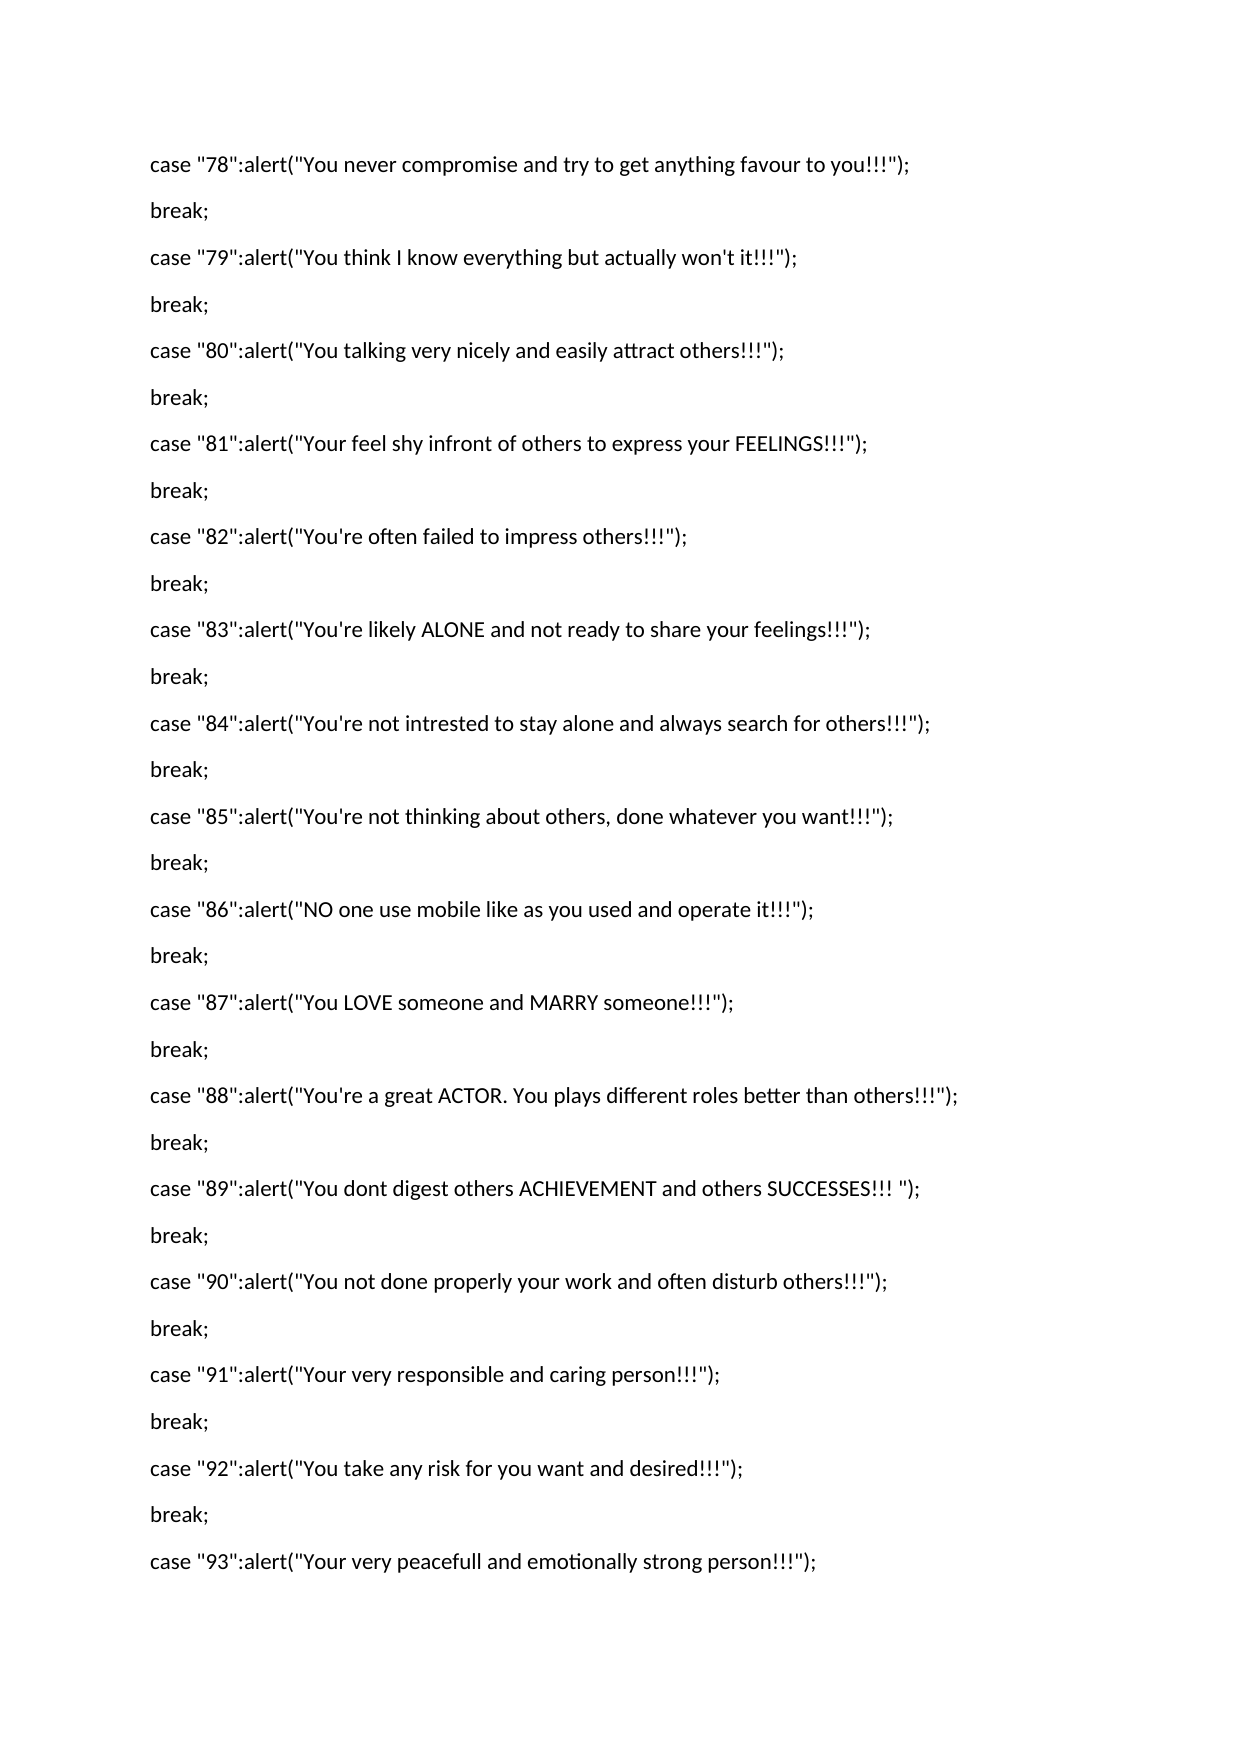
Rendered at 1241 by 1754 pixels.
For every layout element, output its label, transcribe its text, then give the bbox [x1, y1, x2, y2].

text case "92":alert("You take any risk for you want and desired!!!"); [150, 1454, 1090, 1482]
text break; [150, 1407, 1090, 1435]
text case "81":alert("Your feel shy infront of others to express your FEELINGS!!!"); [150, 429, 1090, 457]
text break; [150, 476, 1090, 504]
text break; [150, 942, 1090, 969]
text break; [150, 848, 1090, 876]
text case "91":alert("Your very responsible and caring person!!!"); [150, 1361, 1090, 1389]
text break; [150, 197, 1090, 224]
text break; [150, 1221, 1090, 1249]
text case "87":alert("You LOVE someone and MARRY someone!!!"); [150, 988, 1090, 1016]
text case "90":alert("You not done properly your work and often disturb others!!!"); [150, 1267, 1090, 1296]
text case "84":alert("You're not intrested to stay alone and always search for others!!!"); [150, 709, 1090, 737]
text break; [150, 1128, 1090, 1156]
text break; [150, 1035, 1090, 1063]
text break; [150, 755, 1090, 783]
text case "78":alert("You never compromise and try to get anything favour to you!!!"); [150, 150, 1090, 178]
text break; [150, 1500, 1090, 1528]
text break; [150, 1314, 1090, 1342]
text break; [150, 662, 1090, 690]
text case "93":alert("Your very peacefull and emotionally strong person!!!"); [150, 1547, 1090, 1575]
text break; [150, 569, 1090, 597]
text case "86":alert("NO one use mobile like as you used and operate it!!!"); [150, 895, 1090, 923]
text case "89":alert("You dont digest others ACHIEVEMENT and others SUCCESSES!!! "); [150, 1174, 1090, 1202]
text case "79":alert("You think I know everything but actually won't it!!!"); [150, 243, 1090, 271]
text case "88":alert("You're a great ACTOR. You plays different roles better than others!!!"); [150, 1081, 1090, 1109]
text case "83":alert("You're likely ALONE and not ready to share your feelings!!!"); [150, 616, 1090, 644]
text case "82":alert("You're often failed to impress others!!!"); [150, 522, 1090, 551]
text case "85":alert("You're not thinking about others, done whatever you want!!!"); [150, 802, 1090, 830]
text break; [150, 383, 1090, 411]
text case "80":alert("You talking very nicely and easily attract others!!!"); [150, 336, 1090, 364]
text break; [150, 290, 1090, 318]
